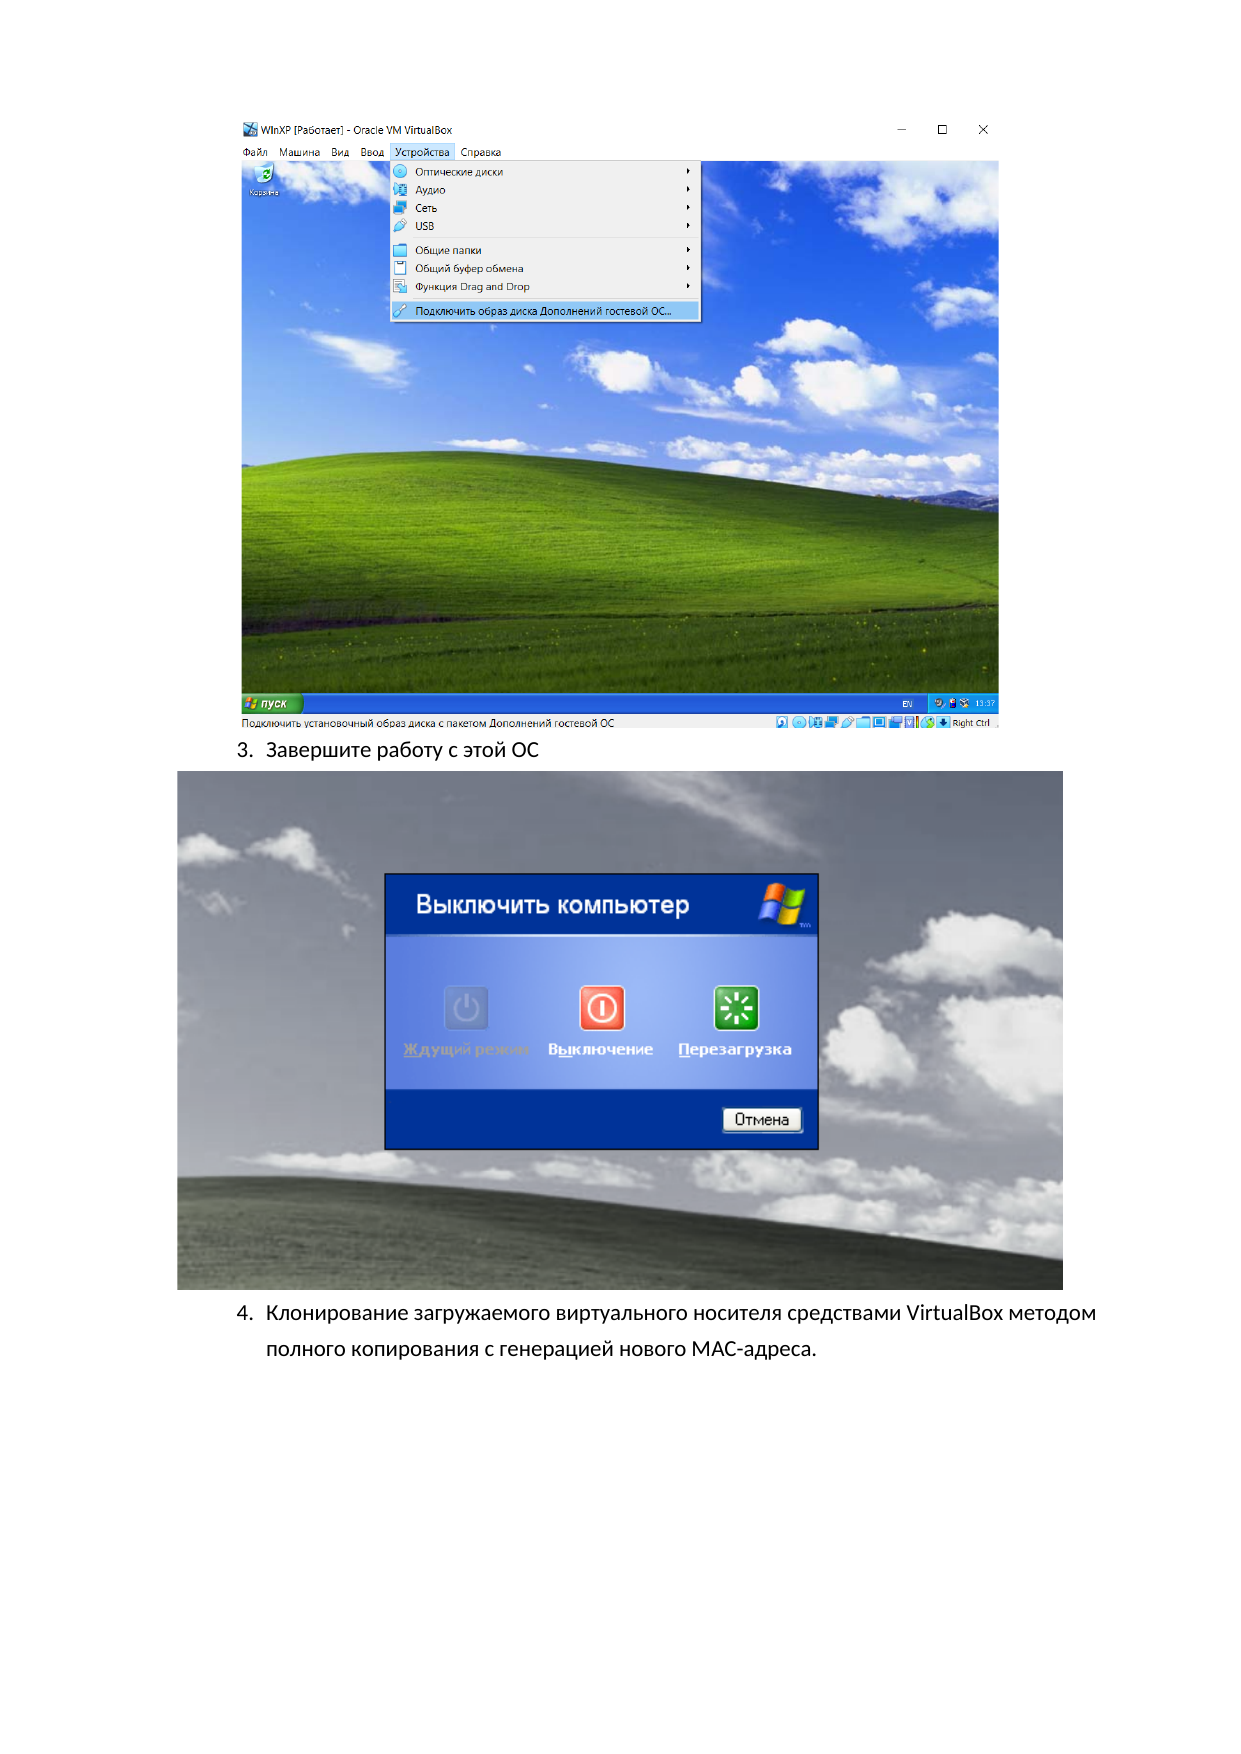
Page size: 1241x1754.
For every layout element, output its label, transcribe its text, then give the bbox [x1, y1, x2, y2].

list Клонирование загружаемого виртуального носителя средствами VirtualBox методом полного копирования с генерацией нового MAC-адреса. [236, 888, 1122, 1362]
list Завершите работу с этой ОС [236, 736, 1122, 763]
picture [177, 771, 1063, 1290]
picture [241, 118, 999, 728]
